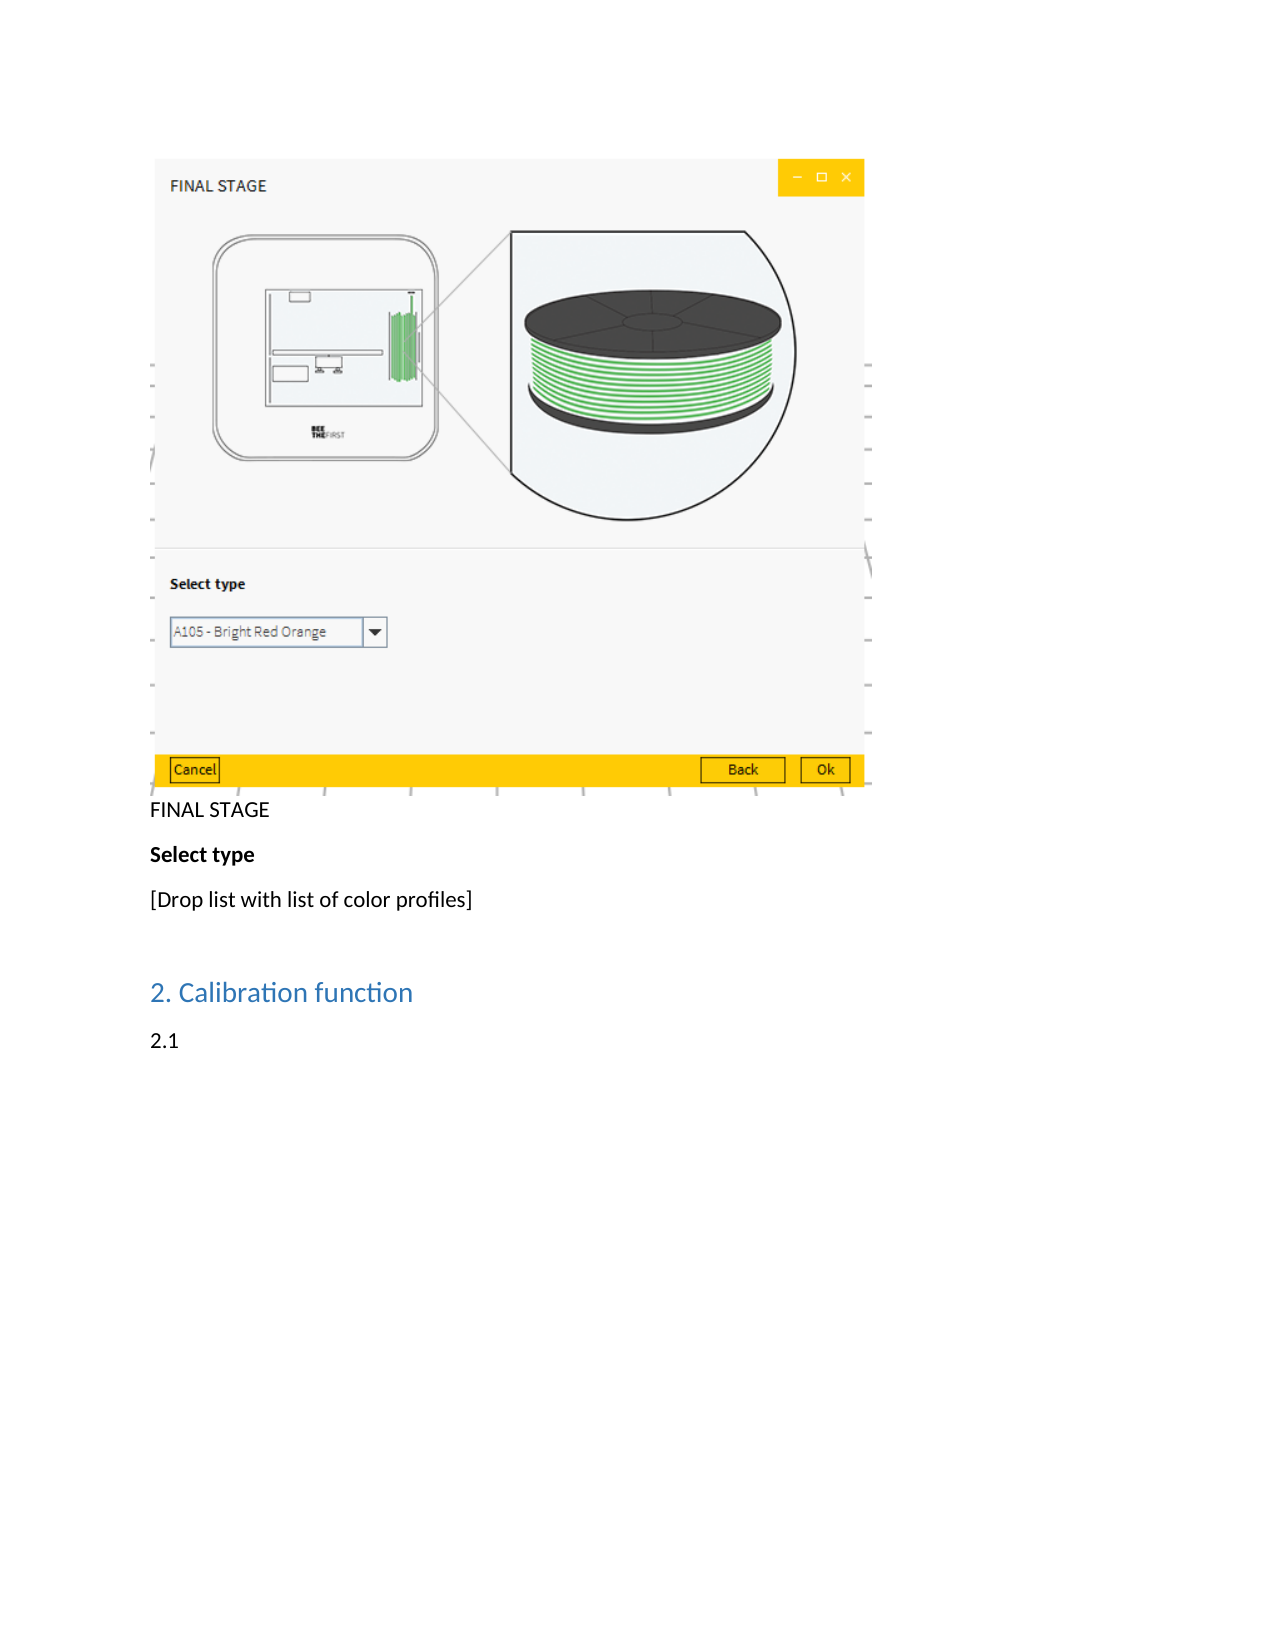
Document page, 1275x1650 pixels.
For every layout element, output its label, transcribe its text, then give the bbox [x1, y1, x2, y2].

text [Drop list with list of color profiles] [150, 885, 1125, 913]
text 2. Calibration function [150, 974, 1125, 1010]
text Select type [150, 840, 1125, 868]
text FINAL STAGE [150, 795, 1125, 823]
text 2.1 [150, 1026, 1125, 1054]
